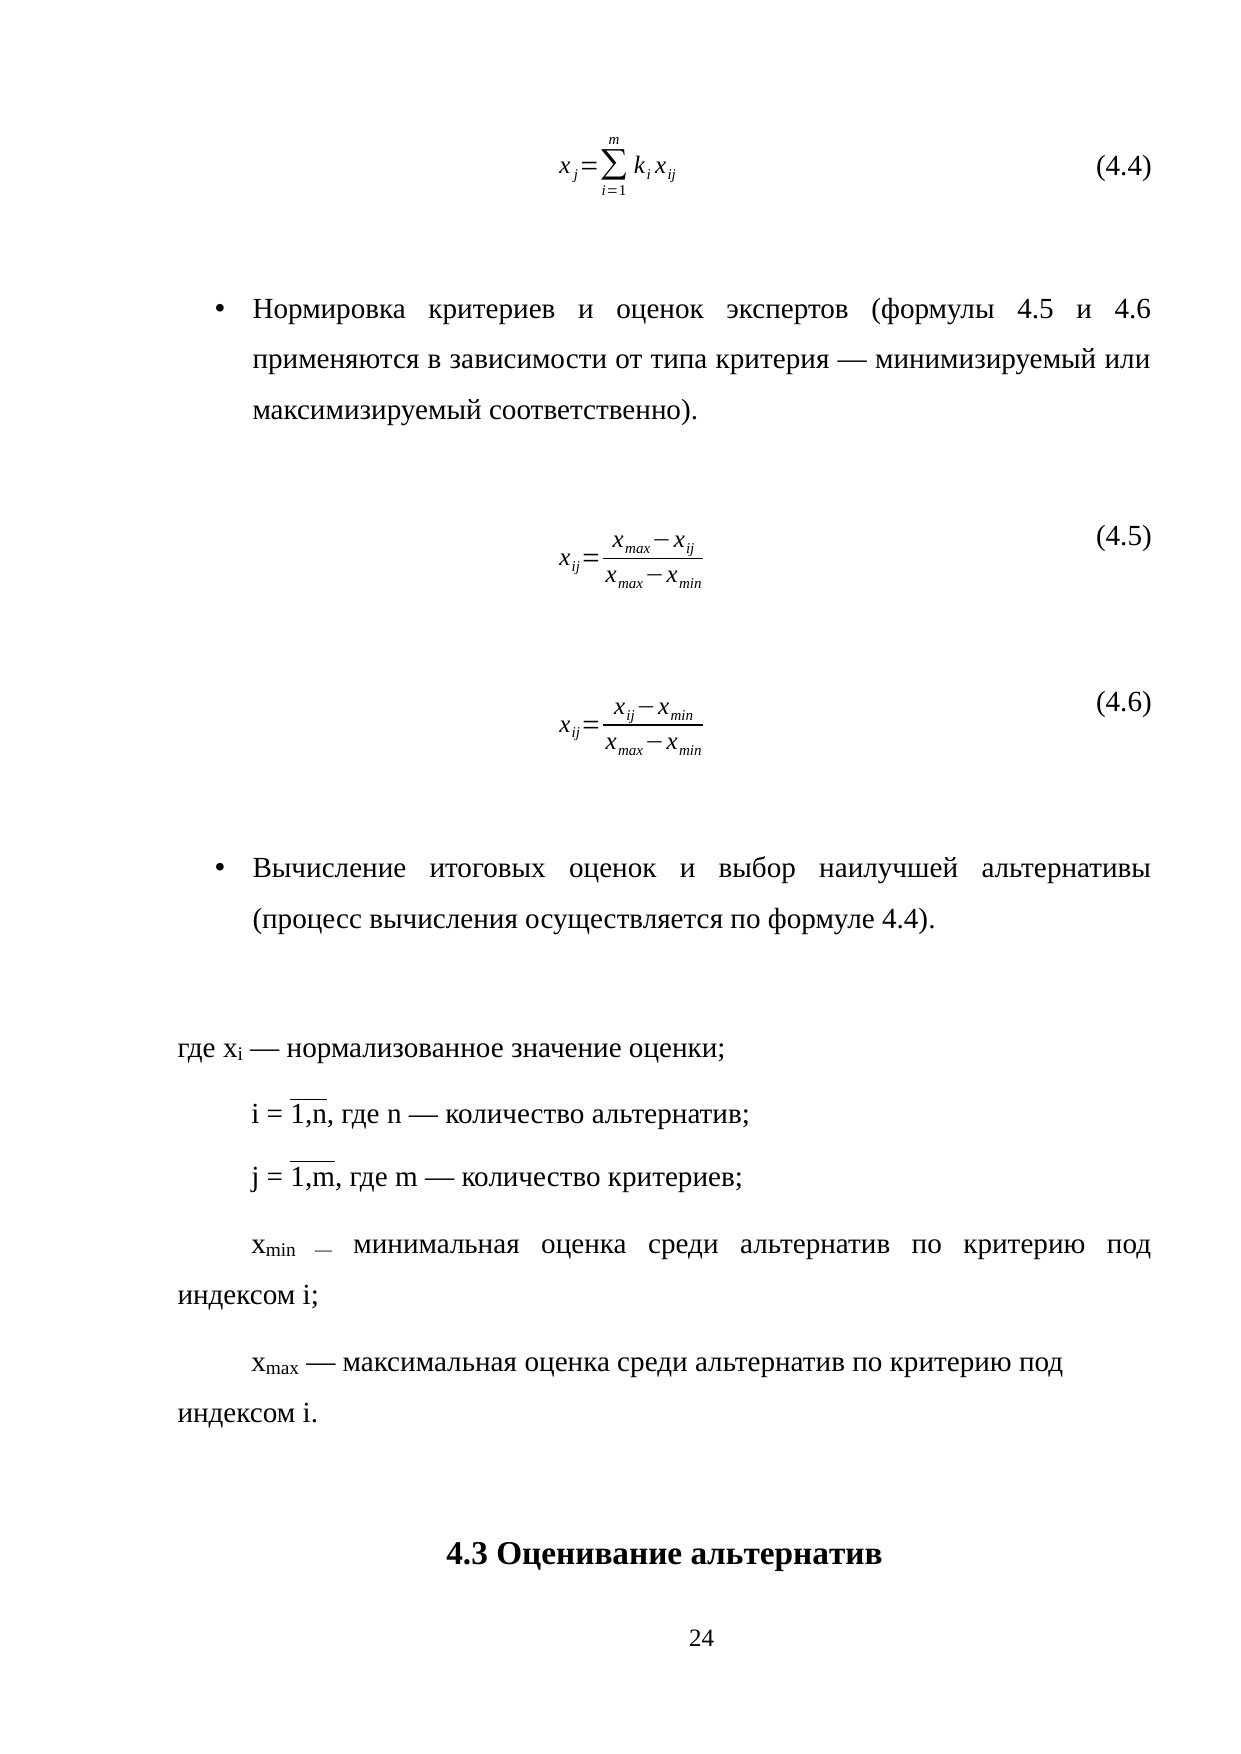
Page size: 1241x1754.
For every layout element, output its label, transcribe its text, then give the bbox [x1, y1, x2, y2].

text xmax — максимальная оценка среди альтернатив по критерию под индексом i. [177, 1340, 1152, 1429]
text j = 1,m, где m — количество критериев; [177, 1159, 1152, 1193]
text (4.4) [177, 131, 1152, 199]
list Нормировка критериев и оценок экспертов (формулы 4.5 и 4.6 применяются в зависимости от типа критерия — минимизируемый или максимизируемый соответственно). [215, 291, 1152, 426]
list Вычисление итоговых оценок и выбор наилучшей альтернативы (процесс вычисления осуществляется по формуле 4.4). [215, 851, 1152, 934]
text (4.5) [177, 518, 1152, 592]
text xmin — минимальная оценка среди альтернатив по критерию под индексом i; [177, 1222, 1152, 1311]
text (4.6) [177, 684, 1152, 758]
text где xi — нормализованное значение оценки; [177, 1027, 1152, 1065]
subtitle 4.3 Оценивание альтернатив [177, 1533, 1152, 1572]
text i = 1,n, где n — количество альтернатив; [177, 1097, 1152, 1130]
